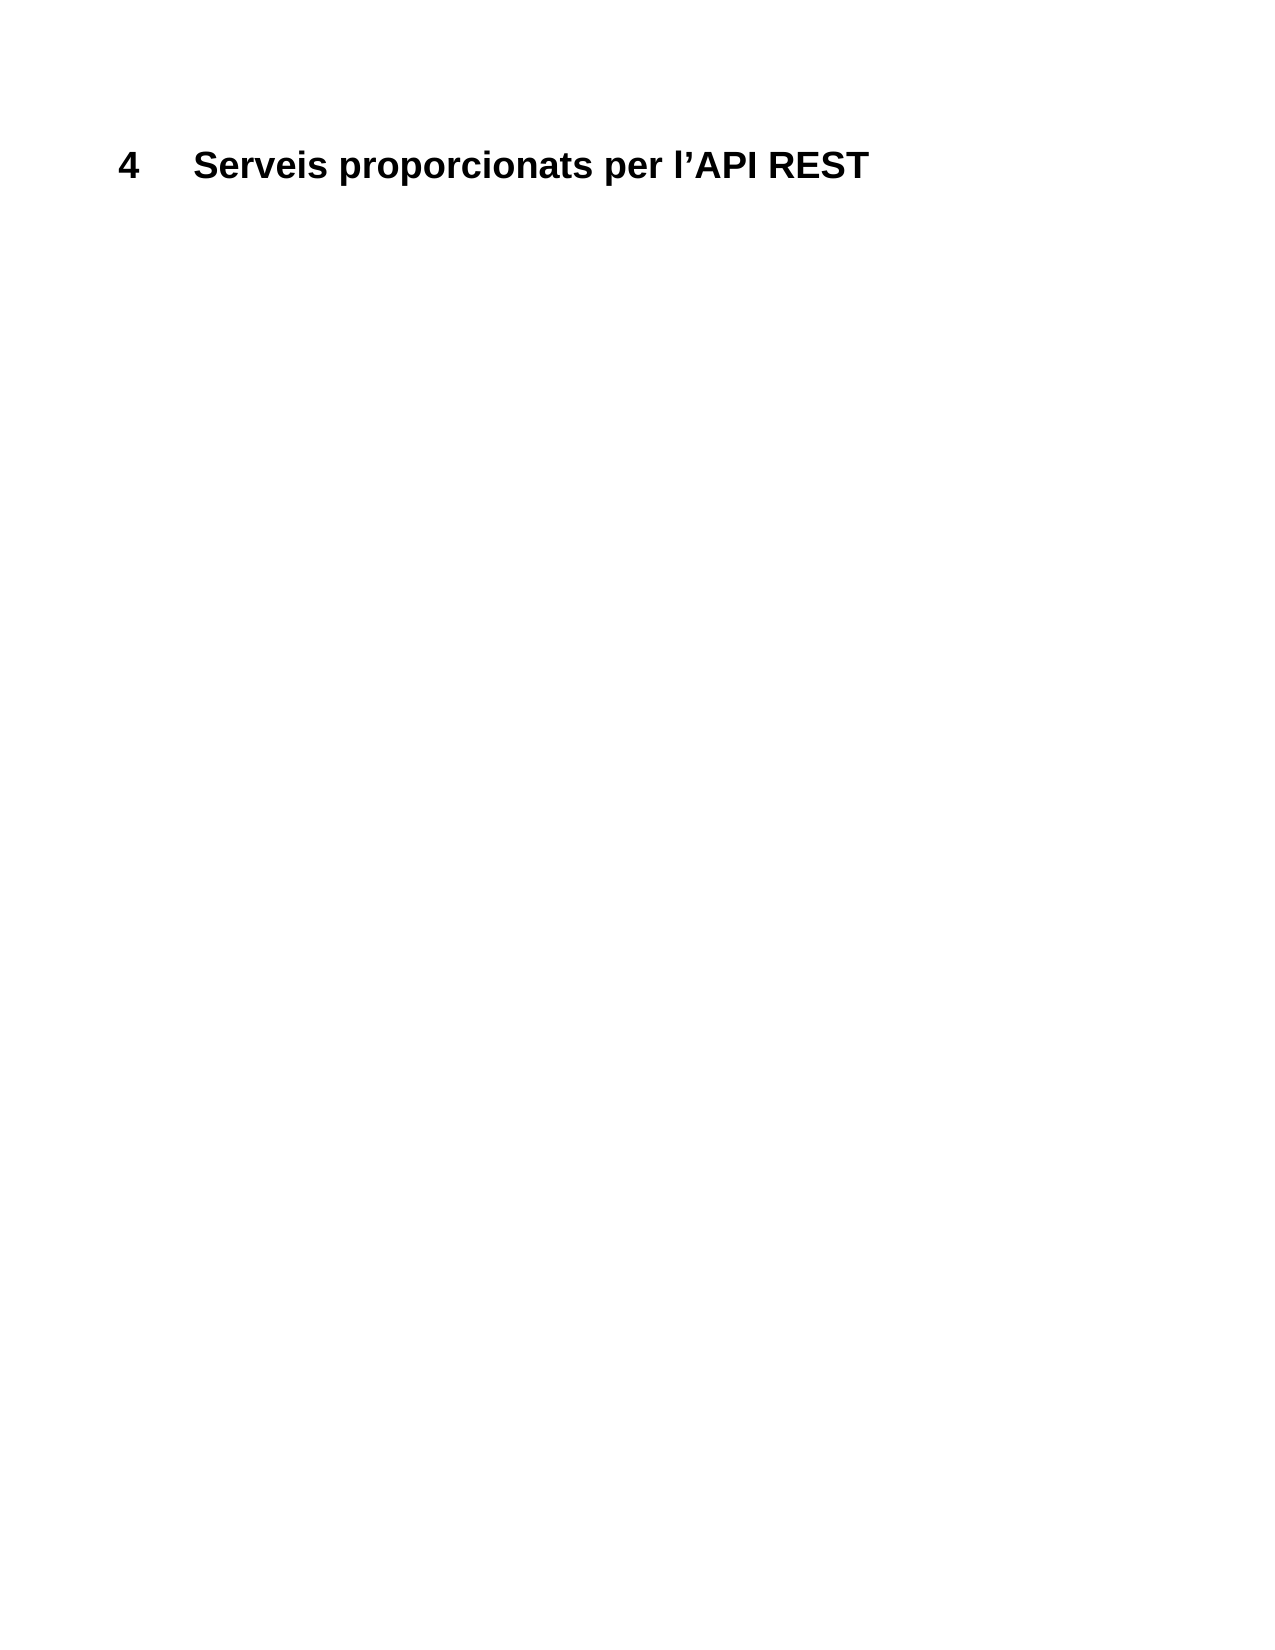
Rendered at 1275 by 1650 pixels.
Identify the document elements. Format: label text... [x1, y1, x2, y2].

subtitle Serveis proporcionats per l’API REST [118, 143, 1157, 187]
